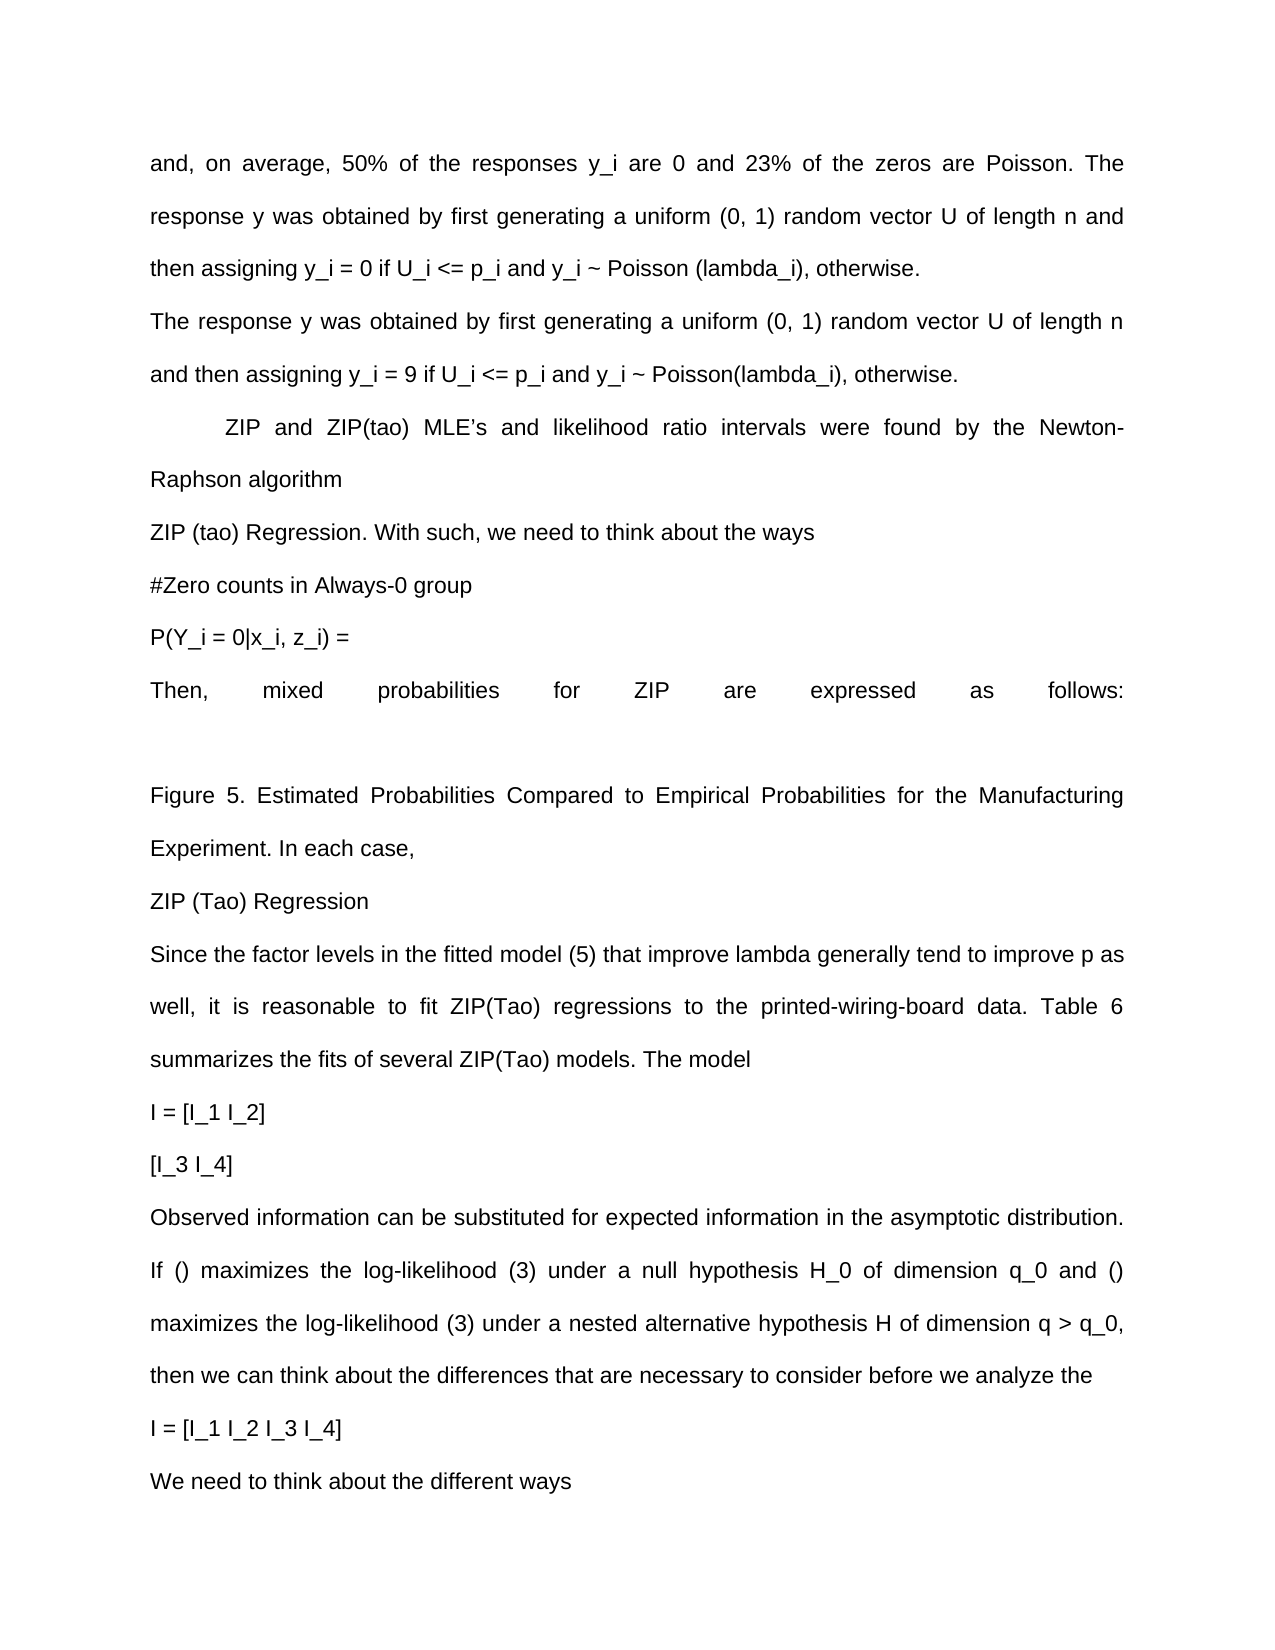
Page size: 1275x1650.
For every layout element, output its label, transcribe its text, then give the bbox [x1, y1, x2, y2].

text [I_3 I_4] [150, 1151, 1125, 1178]
text Figure 5. Estimated Probabilities Compared to Empirical Probabilities for the Manufacturing Experiment. In each case, [150, 782, 1125, 862]
text Since the factor levels in the fitted model (5) that improve lambda generally tend to improve p as well, it is reasonable to fit ZIP(Tao) regressions to the printed-wiring-board data. Table 6 summarizes the fits of several ZIP(Tao) models. The model [150, 941, 1125, 1072]
text We need to think about the different ways [150, 1468, 1125, 1494]
text I = [I_1 I_2 I_3 I_4] [150, 1415, 1125, 1441]
text Observed information can be substituted for expected information in the asymptotic distribution. If () maximizes the log-likelihood (3) under a null hypothesis H_0 of dimension q_0 and () maximizes the log-likelihood (3) under a nested alternative hypothesis H of dimension q > q_0, then we can think about the differences that are necessary to consider before we analyze the [150, 1204, 1125, 1389]
text ZIP and ZIP(tao) MLE’s and likelihood ratio intervals were found by the Newton-Raphson algorithm [150, 413, 1125, 493]
text #Zero counts in Always-0 group [150, 572, 1125, 598]
text Then, mixed probabilities for ZIP are expressed as follows: [150, 677, 1125, 756]
text and, on average, 50% of the responses y_i are 0 and 23% of the zeros are Poisson. The response y was obtained by first generating a uniform (0, 1) random vector U of length n and then assigning y_i = 0 if U_i <= p_i and y_i ~ Poisson (lambda_i), otherwise. [150, 150, 1125, 282]
text P(Y_i = 0|x_i, z_i) = [150, 624, 1125, 651]
text ZIP (Tao) Regression [150, 888, 1125, 914]
text I = [I_1 I_2] [150, 1099, 1125, 1125]
text ZIP (tao) Regression. With such, we need to think about the ways [150, 519, 1125, 545]
text The response y was obtained by first generating a uniform (0, 1) random vector U of length n and then assigning y_i = 9 if U_i <= p_i and y_i ~ Poisson(lambda_i), otherwise. [150, 308, 1125, 387]
